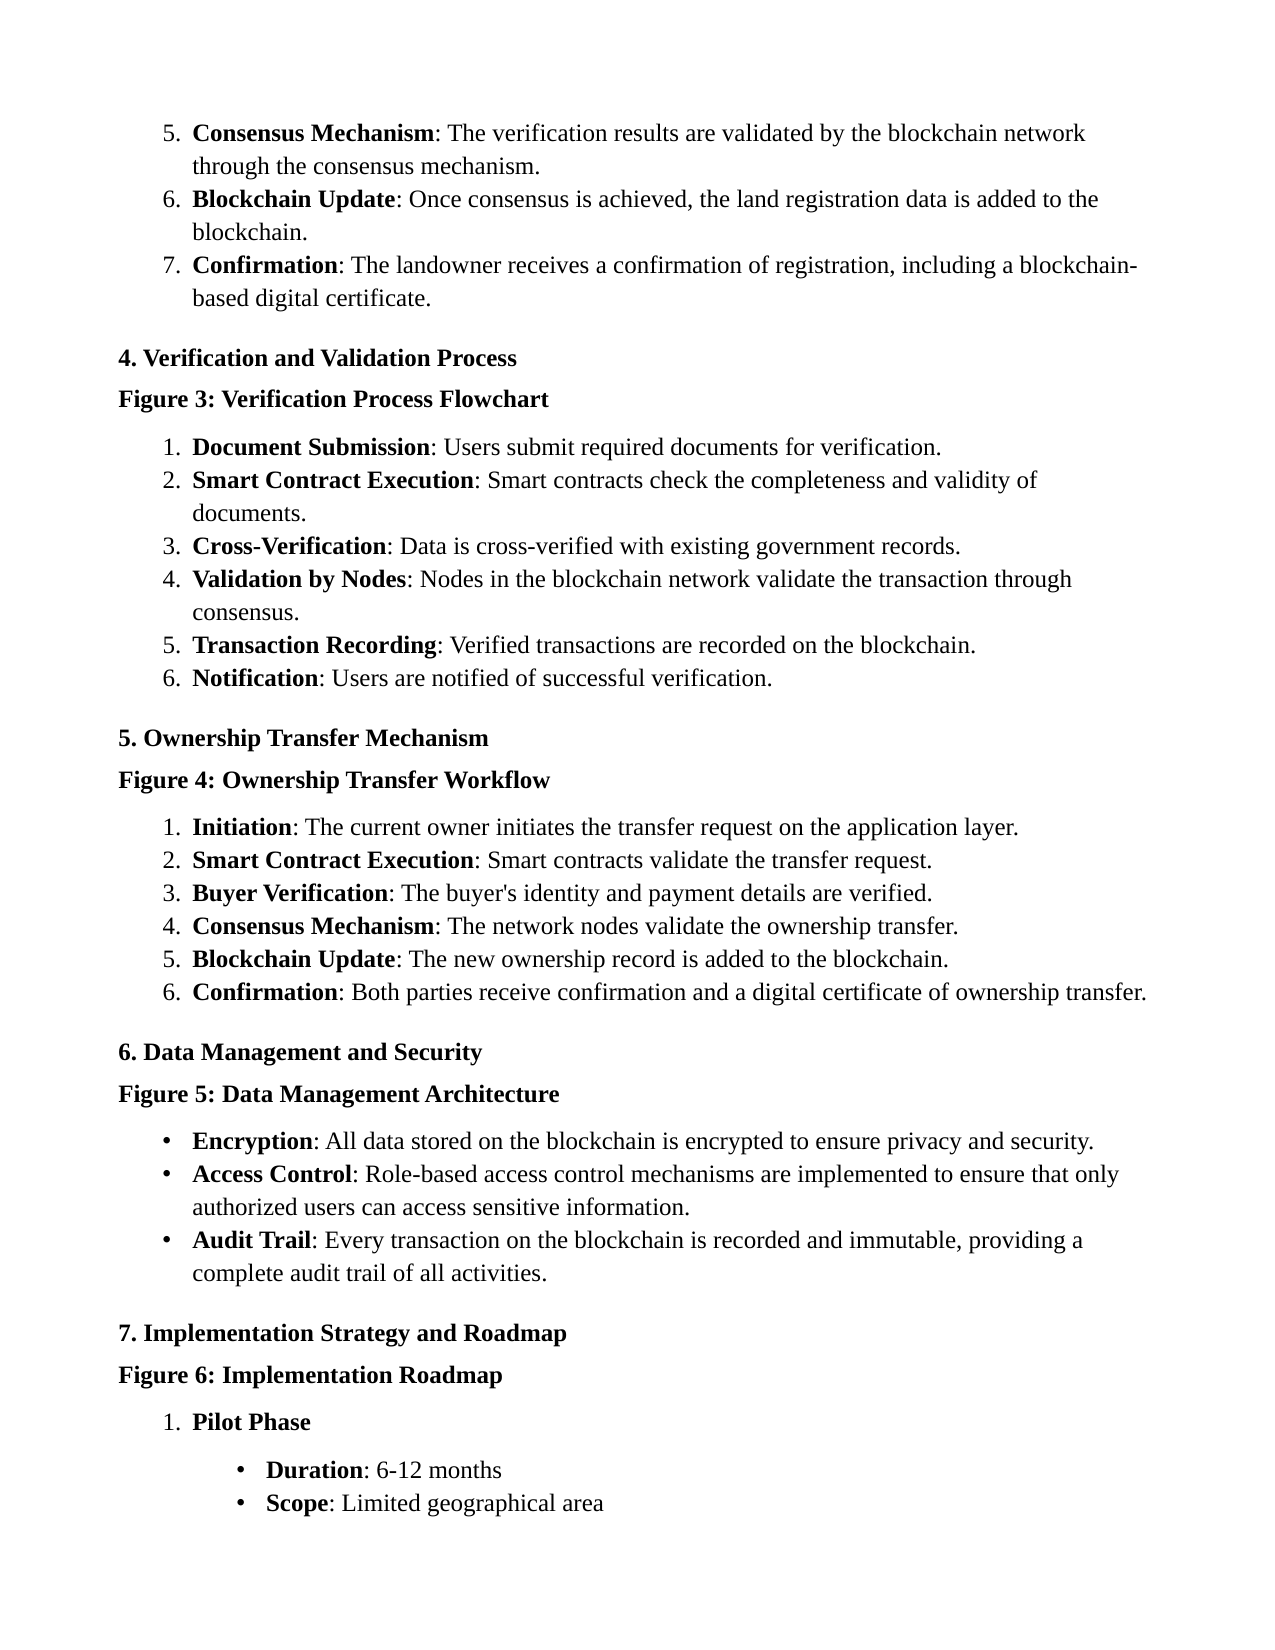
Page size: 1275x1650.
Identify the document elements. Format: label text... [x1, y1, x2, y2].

text Figure 4: Ownership Transfer Workflow [118, 765, 1157, 793]
list Blockchain Update: Once consensus is achieved, the land registration data is added to the blockchain. [162, 184, 1157, 246]
list Consensus Mechanism: The network nodes validate the ownership transfer. [162, 911, 1157, 940]
list Validation by Nodes: Nodes in the blockchain network validate the transaction through consensus. [162, 564, 1157, 626]
list Encryption: All data stored on the blockchain is encrypted to ensure privacy and security. [162, 1126, 1157, 1155]
list Scope: Limited geographical area [236, 1488, 1157, 1517]
text Figure 3: Verification Process Flowchart [118, 384, 1157, 413]
list Confirmation: The landowner receives a confirmation of registration, including a blockchain-based digital certificate. [162, 250, 1157, 312]
list Buyer Verification: The buyer's identity and payment details are verified. [162, 878, 1157, 907]
list Transaction Recording: Verified transactions are recorded on the blockchain. [162, 630, 1157, 659]
subtitle 6. Data Management and Security [118, 1037, 1157, 1066]
list Document Submission: Users submit required documents for verification. [162, 432, 1157, 461]
list Access Control: Role-based access control mechanisms are implemented to ensure that only authorized users can access sensitive information. [162, 1159, 1157, 1221]
list Consensus Mechanism: The verification results are validated by the blockchain network through the consensus mechanism. [162, 118, 1157, 180]
list Confirmation: Both parties receive confirmation and a digital certificate of ownership transfer. [162, 977, 1157, 1006]
list Duration: 6-12 months [236, 1455, 1157, 1484]
subtitle 5. Ownership Transfer Mechanism [118, 723, 1157, 752]
subtitle 4. Verification and Validation Process [118, 343, 1157, 372]
list Smart Contract Execution: Smart contracts validate the transfer request. [162, 845, 1157, 874]
list Cross-Verification: Data is cross-verified with existing government records. [162, 531, 1157, 560]
list Smart Contract Execution: Smart contracts check the completeness and validity of documents. [162, 465, 1157, 527]
list Audit Trail: Every transaction on the blockchain is recorded and immutable, providing a complete audit trail of all activities. [162, 1225, 1157, 1287]
list Notification: Users are notified of successful verification. [162, 663, 1157, 692]
text Figure 6: Implementation Roadmap [118, 1360, 1157, 1388]
list Initiation: The current owner initiates the transfer request on the application layer. [162, 812, 1157, 841]
text Figure 5: Data Management Architecture [118, 1079, 1157, 1107]
subtitle 7. Implementation Strategy and Roadmap [118, 1318, 1157, 1347]
list Pilot Phase [162, 1407, 1157, 1436]
list Blockchain Update: The new ownership record is added to the blockchain. [162, 944, 1157, 973]
